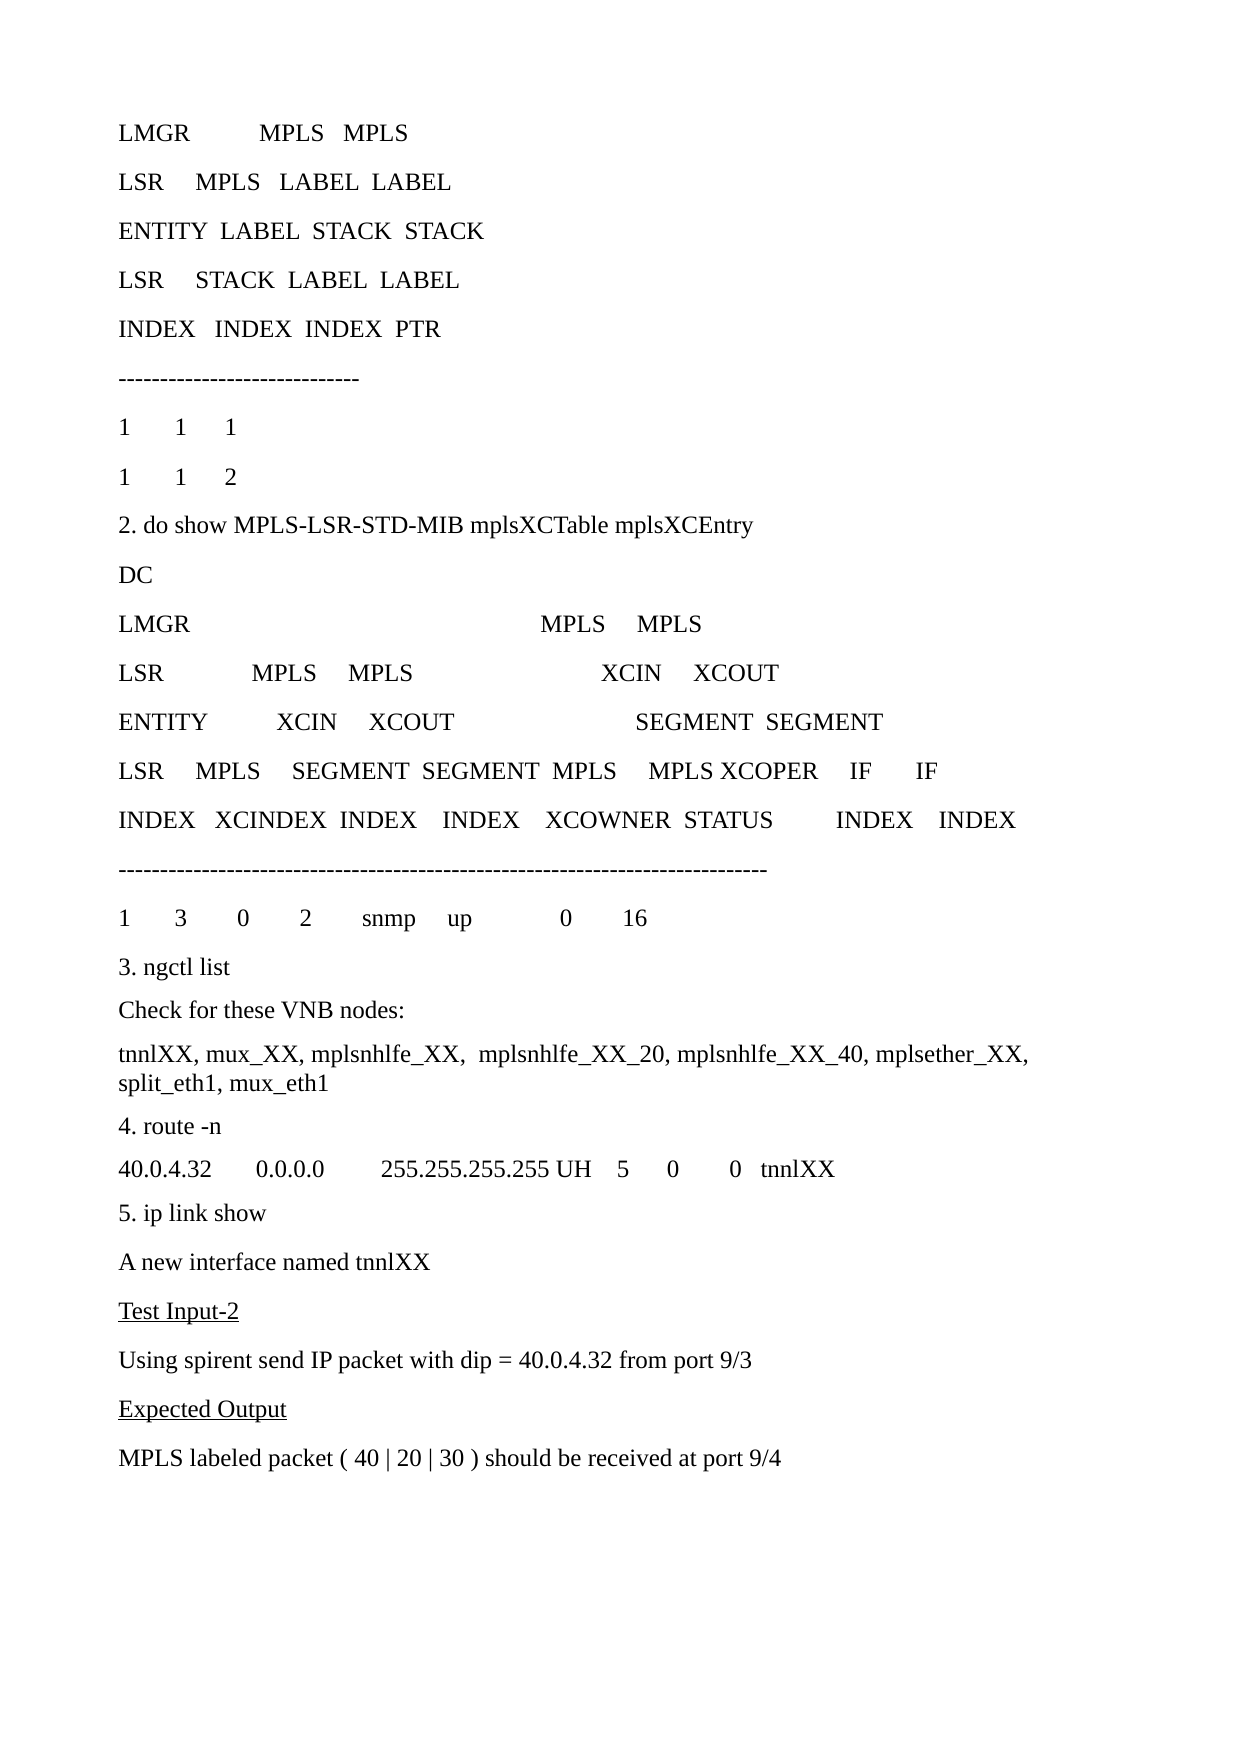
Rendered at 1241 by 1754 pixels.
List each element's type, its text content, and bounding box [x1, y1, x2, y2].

text LSR MPLS SEGMENT SEGMENT MPLS MPLS XCOPER IF IF [118, 756, 1122, 785]
text A new interface named tnnlXX [118, 1247, 1122, 1275]
text ----------------------------- [118, 363, 1122, 392]
text Expected Output [118, 1394, 1122, 1423]
text LSR MPLS MPLS XCIN XCOUT [118, 658, 1122, 687]
text Test Input-2 [118, 1296, 1122, 1324]
text 1 1 2 [118, 462, 1122, 490]
text 2. do show MPLS-LSR-STD-MIB mplsXCTable mplsXCEntry [118, 511, 1122, 539]
text LMGR MPLS MPLS [118, 118, 1122, 147]
text 1 3 0 2 snmp up 0 16 [118, 903, 1122, 932]
text MPLS labeled packet ( 40 | 20 | 30 ) should be received at port 9/4 [118, 1443, 1122, 1472]
text 3. ngctl list [118, 952, 1122, 981]
text LSR MPLS LABEL LABEL [118, 167, 1122, 196]
text Using spirent send IP packet with dip = 40.0.4.32 from port 9/3 [118, 1345, 1122, 1373]
text ------------------------------------------------------------------------------ [118, 854, 1122, 883]
text INDEX INDEX INDEX PTR [118, 314, 1122, 343]
text LMGR MPLS MPLS [118, 609, 1122, 637]
text 1 1 1 [118, 412, 1122, 441]
text LSR STACK LABEL LABEL [118, 265, 1122, 294]
text INDEX XCINDEX INDEX INDEX XCOWNER STATUS INDEX INDEX [118, 805, 1122, 834]
text 5. ip link show [118, 1198, 1122, 1226]
text ENTITY LABEL STACK STACK [118, 216, 1122, 245]
text DC [118, 560, 1122, 588]
text Check for these VNB nodes: [118, 996, 1122, 1024]
text tnnlXX, mux_XX, mplsnhlfe_XX, mplsnhlfe_XX_20, mplsnhlfe_XX_40, mplsether_XX, split_eth1, mux_eth1 [118, 1039, 1122, 1096]
text 4. route -n [118, 1111, 1122, 1140]
text 40.0.4.32 0.0.0.0 255.255.255.255 UH 5 0 0 tnnlXX [118, 1154, 1122, 1183]
text ENTITY XCIN XCOUT SEGMENT SEGMENT [118, 707, 1122, 736]
